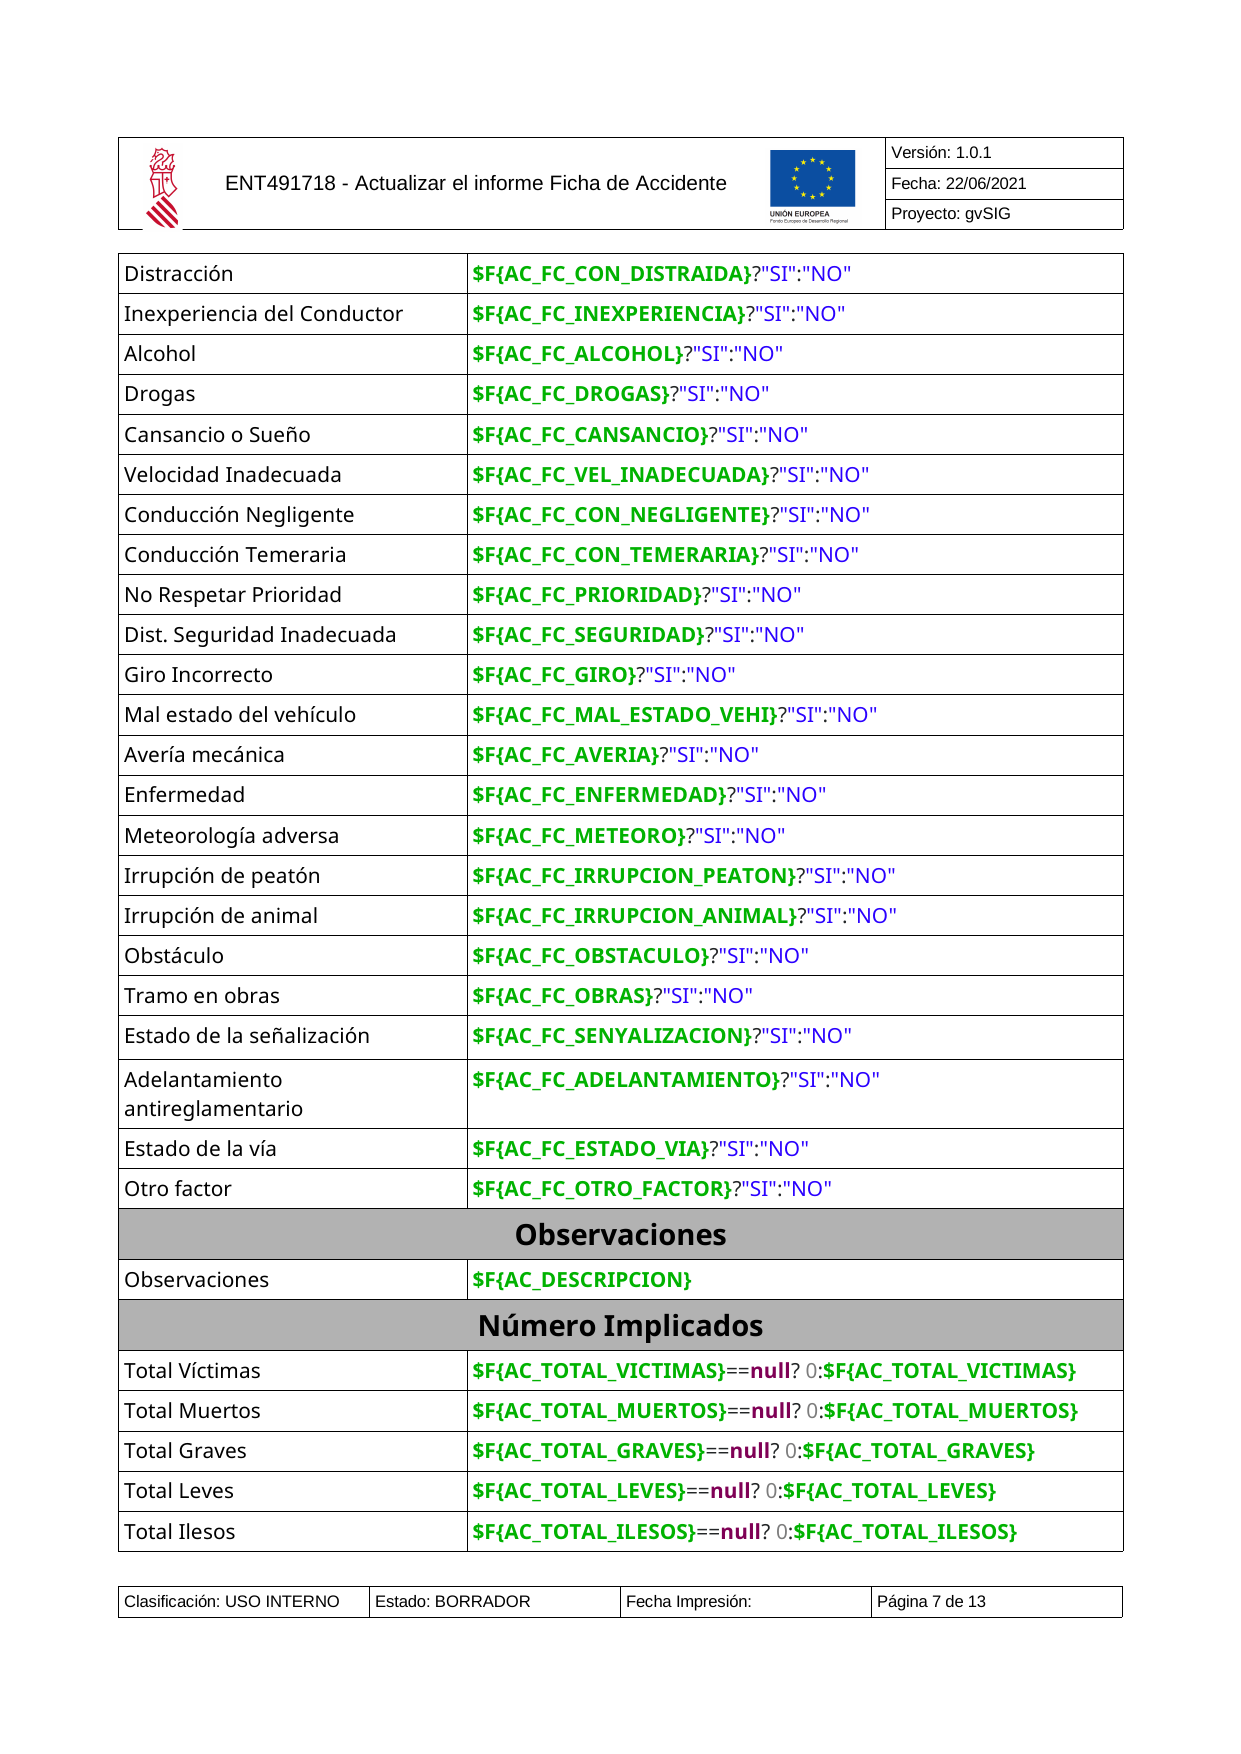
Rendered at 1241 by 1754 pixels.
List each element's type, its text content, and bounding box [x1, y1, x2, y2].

table_cell $F{AC_FC_PRIORIDAD}?"SI":"NO" [468, 575, 1123, 614]
picture [764, 148, 862, 227]
table_cell Total Muertos [119, 1391, 467, 1431]
table_cell $F{AC_FC_IRRUPCION_ANIMAL}?"SI":"NO" [468, 896, 1123, 935]
table_cell Otro factor [119, 1169, 467, 1208]
table_cell Irrupción de animal [119, 896, 467, 935]
table_cell Total Leves [119, 1472, 467, 1511]
table_cell $F{AC_FC_CON_TEMERARIA}?"SI":"NO" [468, 535, 1123, 574]
table_cell $F{AC_FC_INEXPERIENCIA}?"SI":"NO" [468, 294, 1123, 333]
table_cell Giro Incorrecto [119, 655, 467, 694]
table_cell Observaciones [119, 1209, 1123, 1259]
table_cell $F{AC_FC_CON_DISTRAIDA}?"SI":"NO" [468, 254, 1123, 293]
table_cell Inexperiencia del Conductor [119, 294, 467, 333]
table_cell $F{AC_FC_ENFERMEDAD}?"SI":"NO" [468, 776, 1123, 815]
table_cell $F{AC_FC_VEL_INADECUADA}?"SI":"NO" [468, 455, 1123, 494]
table_cell Total Víctimas [119, 1351, 467, 1390]
table_cell $F{AC_FC_CON_NEGLIGENTE}?"SI":"NO" [468, 495, 1123, 534]
table_cell $F{AC_TOTAL_LEVES}==null? 0:$F{AC_TOTAL_LEVES} [468, 1472, 1123, 1511]
table_cell $F{AC_TOTAL_ILESOS}==null? 0:$F{AC_TOTAL_ILESOS} [468, 1512, 1123, 1551]
table_cell Número Implicados [119, 1300, 1123, 1350]
table_cell $F{AC_TOTAL_MUERTOS}==null? 0:$F{AC_TOTAL_MUERTOS} [468, 1391, 1123, 1431]
table_cell $F{AC_FC_SEGURIDAD}?"SI":"NO" [468, 615, 1123, 654]
table_cell Cansancio o Sueño [119, 415, 467, 454]
table_cell Tramo en obras [119, 976, 467, 1015]
table_cell Meteorología adversa [119, 816, 467, 855]
table_cell Estado de la señalización [119, 1016, 467, 1059]
picture [142, 143, 183, 232]
table_cell Enfermedad [119, 776, 467, 815]
table_cell $F{AC_FC_OTRO_FACTOR}?"SI":"NO" [468, 1169, 1123, 1208]
table_cell Adelantamiento antireglamentario [119, 1060, 467, 1128]
table_cell $F{AC_FC_MAL_ESTADO_VEHI}?"SI":"NO" [468, 695, 1123, 734]
table_cell No Respetar Prioridad [119, 575, 467, 614]
table_cell Total Ilesos [119, 1512, 467, 1551]
table_cell Avería mecánica [119, 736, 467, 774]
table_cell $F{AC_TOTAL_GRAVES}==null? 0:$F{AC_TOTAL_GRAVES} [468, 1432, 1123, 1471]
table_cell Alcohol [119, 335, 467, 373]
table_cell Velocidad Inadecuada [119, 455, 467, 494]
table_cell Irrupción de peatón [119, 856, 467, 895]
table_cell Observaciones [119, 1260, 467, 1299]
table_cell $F{AC_FC_OBSTACULO}?"SI":"NO" [468, 936, 1123, 975]
table_cell $F{AC_FC_ADELANTAMIENTO}?"SI":"NO" [468, 1060, 1123, 1128]
table_cell $F{AC_FC_OBRAS}?"SI":"NO" [468, 976, 1123, 1015]
table_cell Mal estado del vehículo [119, 695, 467, 734]
table_cell Conducción Negligente [119, 495, 467, 534]
table_cell Obstáculo [119, 936, 467, 975]
table_cell Estado de la vía [119, 1129, 467, 1168]
table_cell Conducción Temeraria [119, 535, 467, 574]
table_cell $F{AC_FC_SENYALIZACION}?"SI":"NO" [468, 1016, 1123, 1059]
table_cell Dist. Seguridad Inadecuada [119, 615, 467, 654]
table_cell $F{AC_FC_DROGAS}?"SI":"NO" [468, 375, 1123, 414]
table_cell Distracción [119, 254, 467, 293]
table_cell $F{AC_FC_METEORO}?"SI":"NO" [468, 816, 1123, 855]
table_cell $F{AC_FC_ESTADO_VIA}?"SI":"NO" [468, 1129, 1123, 1168]
table_cell $F{AC_FC_GIRO}?"SI":"NO" [468, 655, 1123, 694]
table_cell $F{AC_FC_AVERIA}?"SI":"NO" [468, 736, 1123, 774]
table_cell $F{AC_DESCRIPCION} [468, 1260, 1123, 1299]
table_cell Total Graves [119, 1432, 467, 1471]
table_cell $F{AC_TOTAL_VICTIMAS}==null? 0:$F{AC_TOTAL_VICTIMAS} [468, 1351, 1123, 1390]
table_cell $F{AC_FC_IRRUPCION_PEATON}?"SI":"NO" [468, 856, 1123, 895]
table_cell Drogas [119, 375, 467, 414]
table_cell $F{AC_FC_ALCOHOL}?"SI":"NO" [468, 335, 1123, 373]
table_cell $F{AC_FC_CANSANCIO}?"SI":"NO" [468, 415, 1123, 454]
